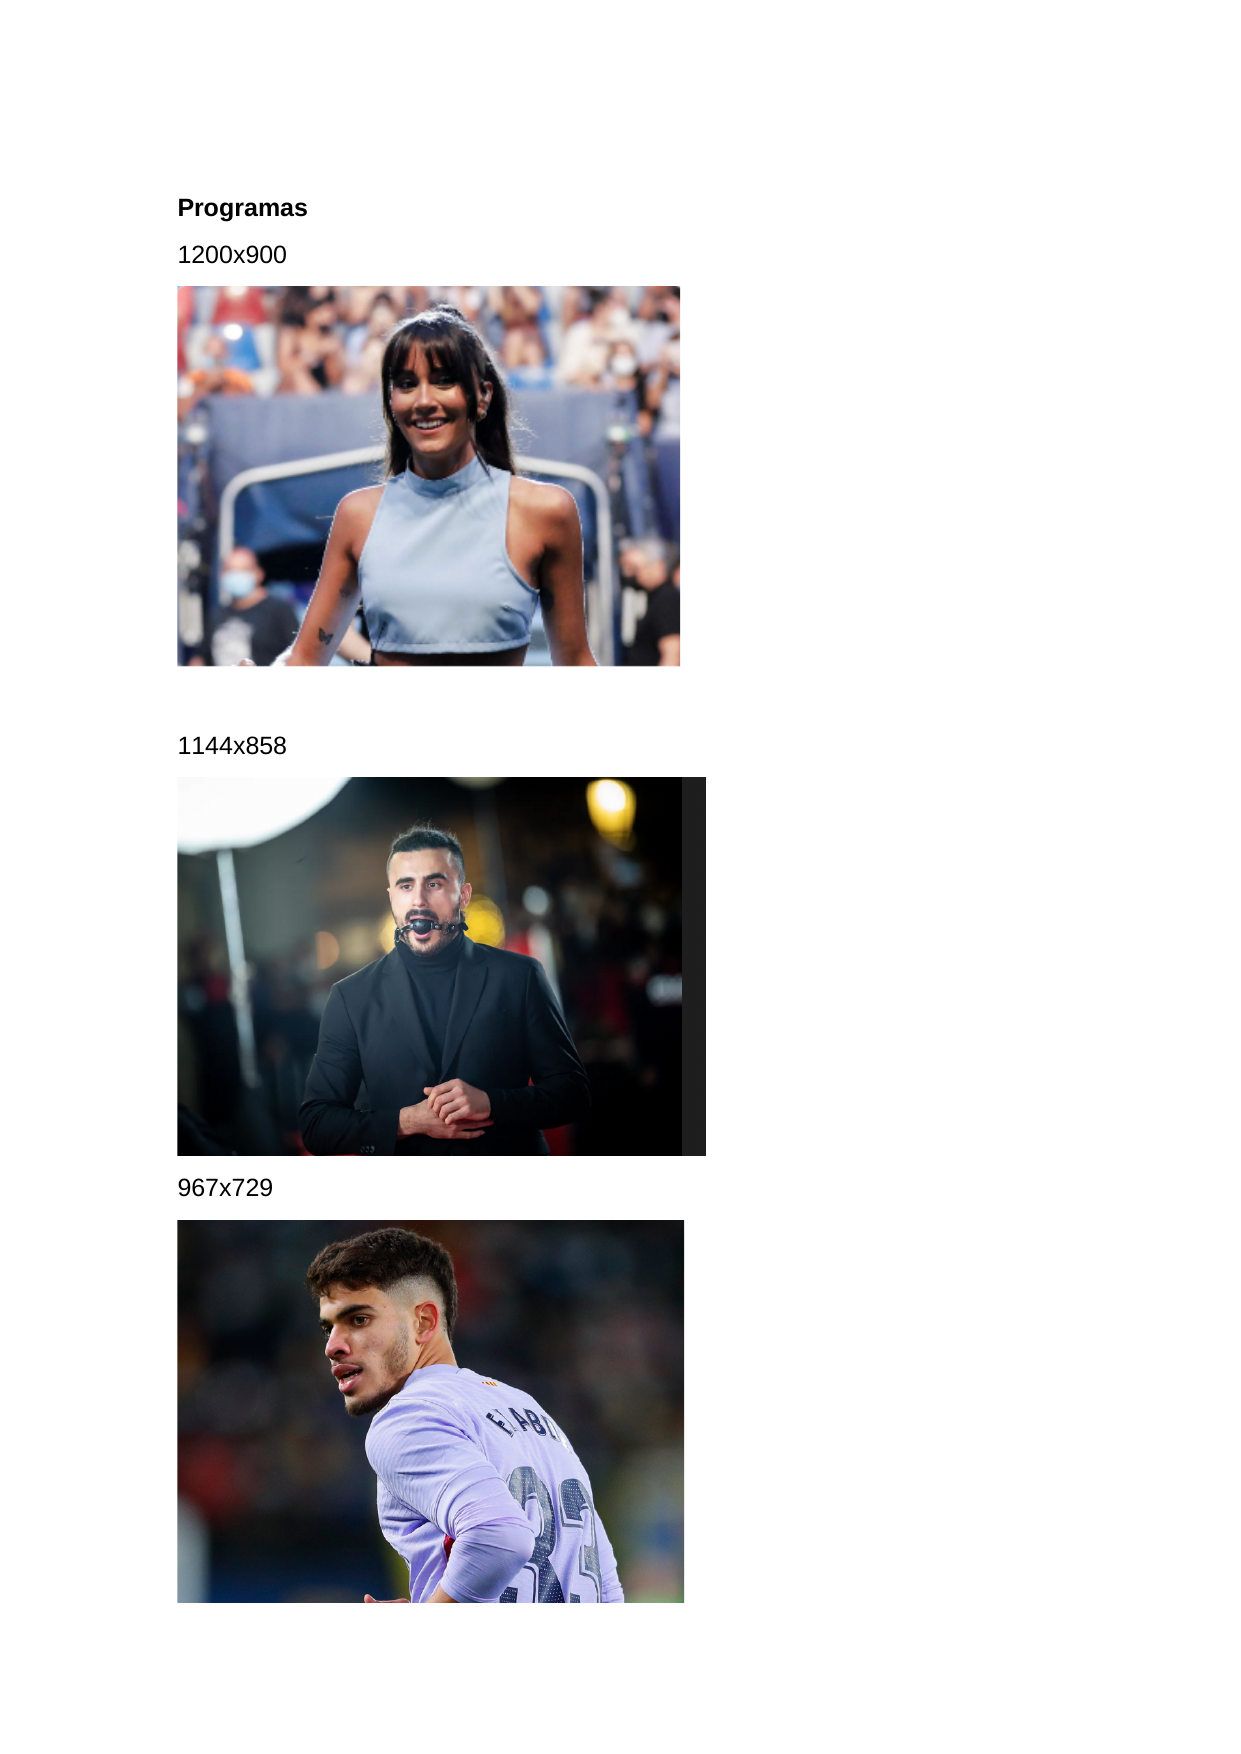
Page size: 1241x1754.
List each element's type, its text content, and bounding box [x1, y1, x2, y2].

text Programas [177, 193, 1063, 222]
text 1144x858 [177, 731, 1063, 760]
text 967x729 [177, 1173, 1063, 1202]
text 1200x900 [177, 240, 1063, 269]
